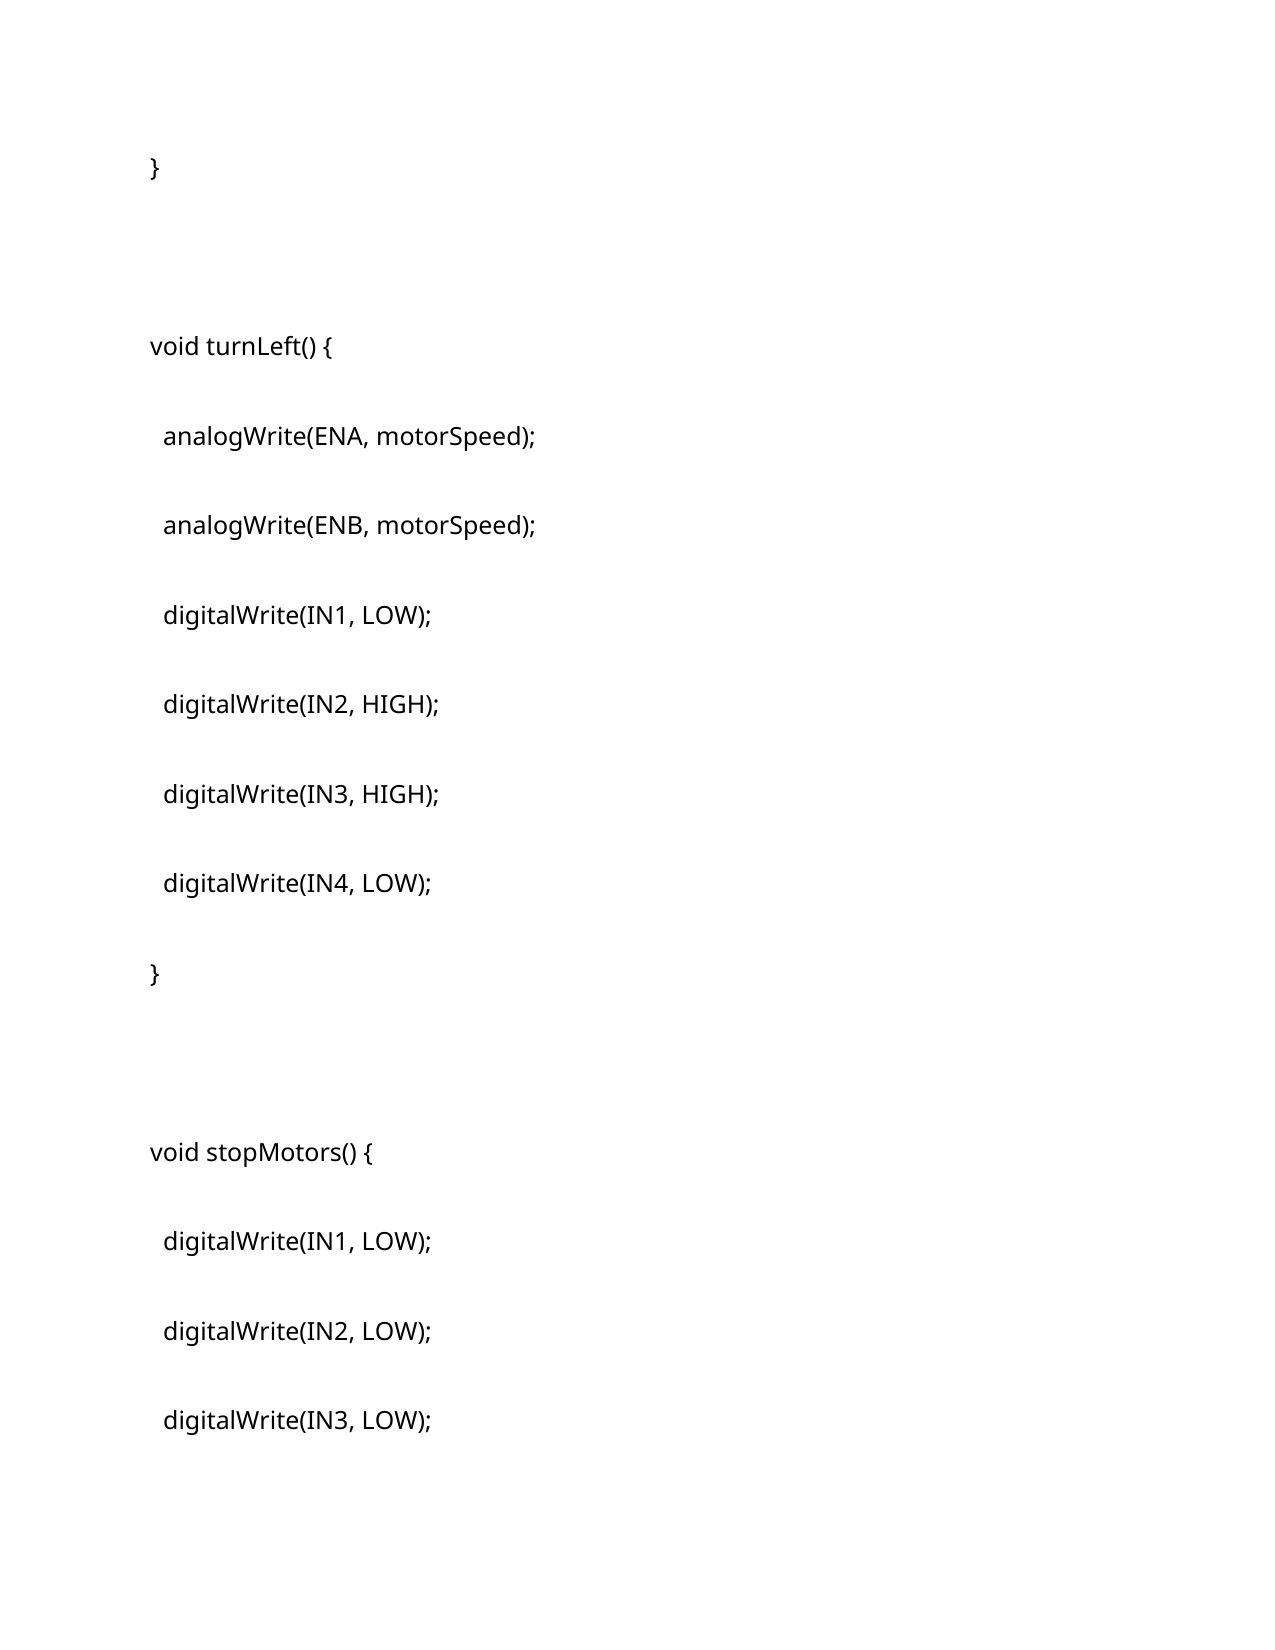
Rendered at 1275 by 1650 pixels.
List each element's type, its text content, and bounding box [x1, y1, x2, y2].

text void turnLeft() { [150, 329, 1125, 363]
text digitalWrite(IN4, LOW); [150, 866, 1125, 900]
text analogWrite(ENA, motorSpeed); [150, 418, 1125, 452]
text } [150, 955, 1125, 989]
text } [150, 150, 1125, 184]
text digitalWrite(IN2, HIGH); [150, 687, 1125, 721]
text void stopMotors() { [150, 1134, 1125, 1168]
text digitalWrite(IN3, LOW); [150, 1403, 1125, 1437]
text digitalWrite(IN1, LOW); [150, 1224, 1125, 1258]
text digitalWrite(IN3, HIGH); [150, 776, 1125, 810]
text digitalWrite(IN1, LOW); [150, 597, 1125, 631]
text analogWrite(ENB, motorSpeed); [150, 508, 1125, 542]
text digitalWrite(IN2, LOW); [150, 1313, 1125, 1347]
